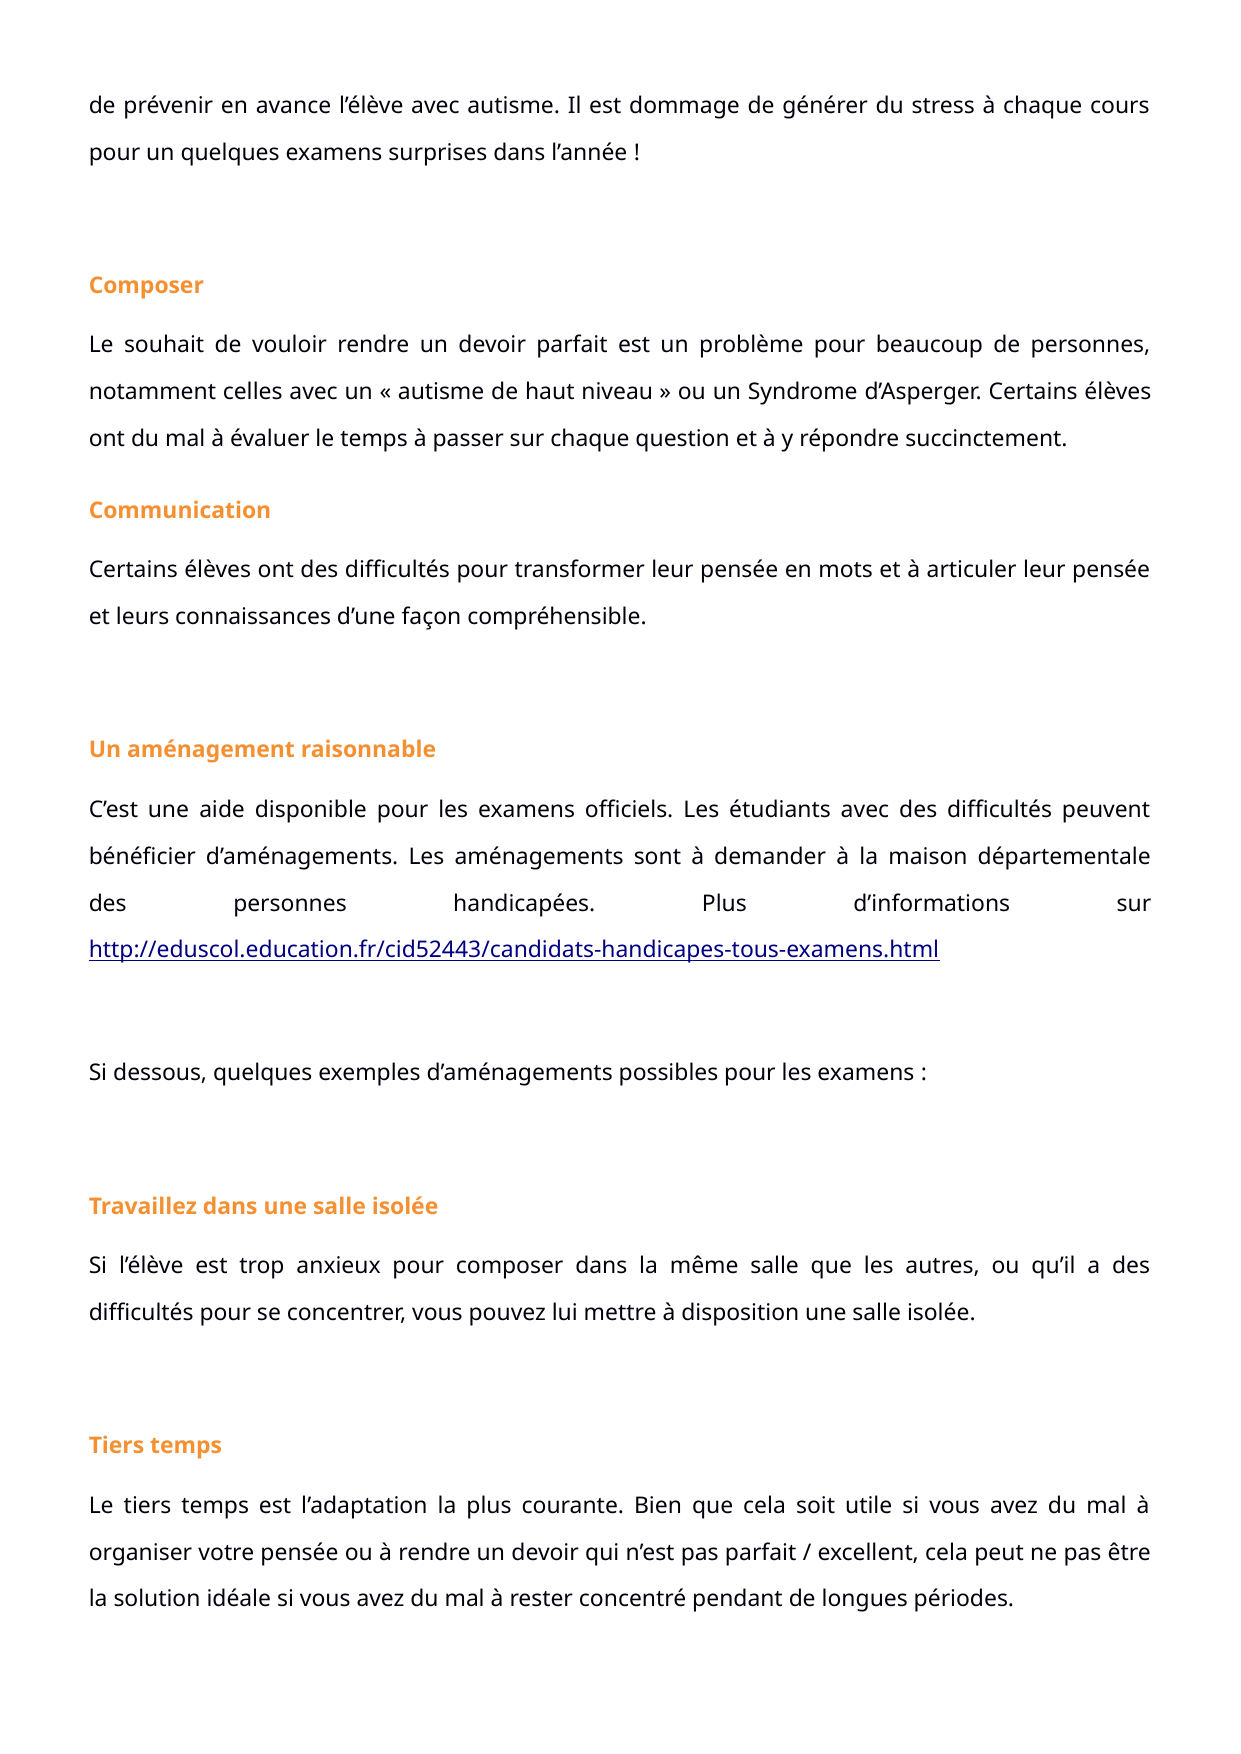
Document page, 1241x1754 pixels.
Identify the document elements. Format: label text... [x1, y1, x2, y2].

text Certains élèves ont des difficultés pour transformer leur pensée en mots et à articuler leur pensée et leurs connaissances d’une façon compréhensible. [88, 553, 1152, 631]
text Le tiers temps est l’adaptation la plus courante. Bien que cela soit utile si vous avez du mal à organiser votre pensée ou à rendre un devoir qui n’est pas parfait / excellent, cela peut ne pas être la solution idéale si vous avez du mal à rester concentré pendant de longues périodes. [88, 1488, 1152, 1613]
text C’est une aide disponible pour les examens officiels. Les étudiants avec des difficultés peuvent bénéficier d’aménagements. Les aménagements sont à demander à la maison départementale des personnes handicapées. Plus d’informations sur http://eduscol.education.fr/cid52443/candidats-handicapes-tous-examens.html [88, 793, 1152, 964]
text Le souhait de vouloir rendre un devoir parfait est un problème pour beaucoup de personnes, notamment celles avec un « autisme de haut niveau » ou un Syndrome d’Asperger. Certains élèves ont du mal à évaluer le temps à passer sur chaque question et à y répondre succinctement. [88, 328, 1152, 453]
subtitle Communication [88, 494, 1152, 525]
subtitle Travaillez dans une salle isolée [88, 1189, 1152, 1221]
subtitle Un aménagement raisonnable [88, 733, 1152, 764]
text Si dessous, quelques exemples d’aménagements possibles pour les examens : [88, 1056, 1152, 1087]
subtitle Tiers temps [88, 1429, 1152, 1460]
subtitle Composer [88, 269, 1152, 300]
text de prévenir en avance l’élève avec autisme. Il est dommage de générer du stress à chaque cours pour un quelques examens surprises dans l’année ! [88, 88, 1152, 167]
text Si l’élève est trop anxieux pour composer dans la même salle que les autres, ou qu’il a des difficultés pour se concentrer, vous pouvez lui mettre à disposition une salle isolée. [88, 1249, 1152, 1327]
